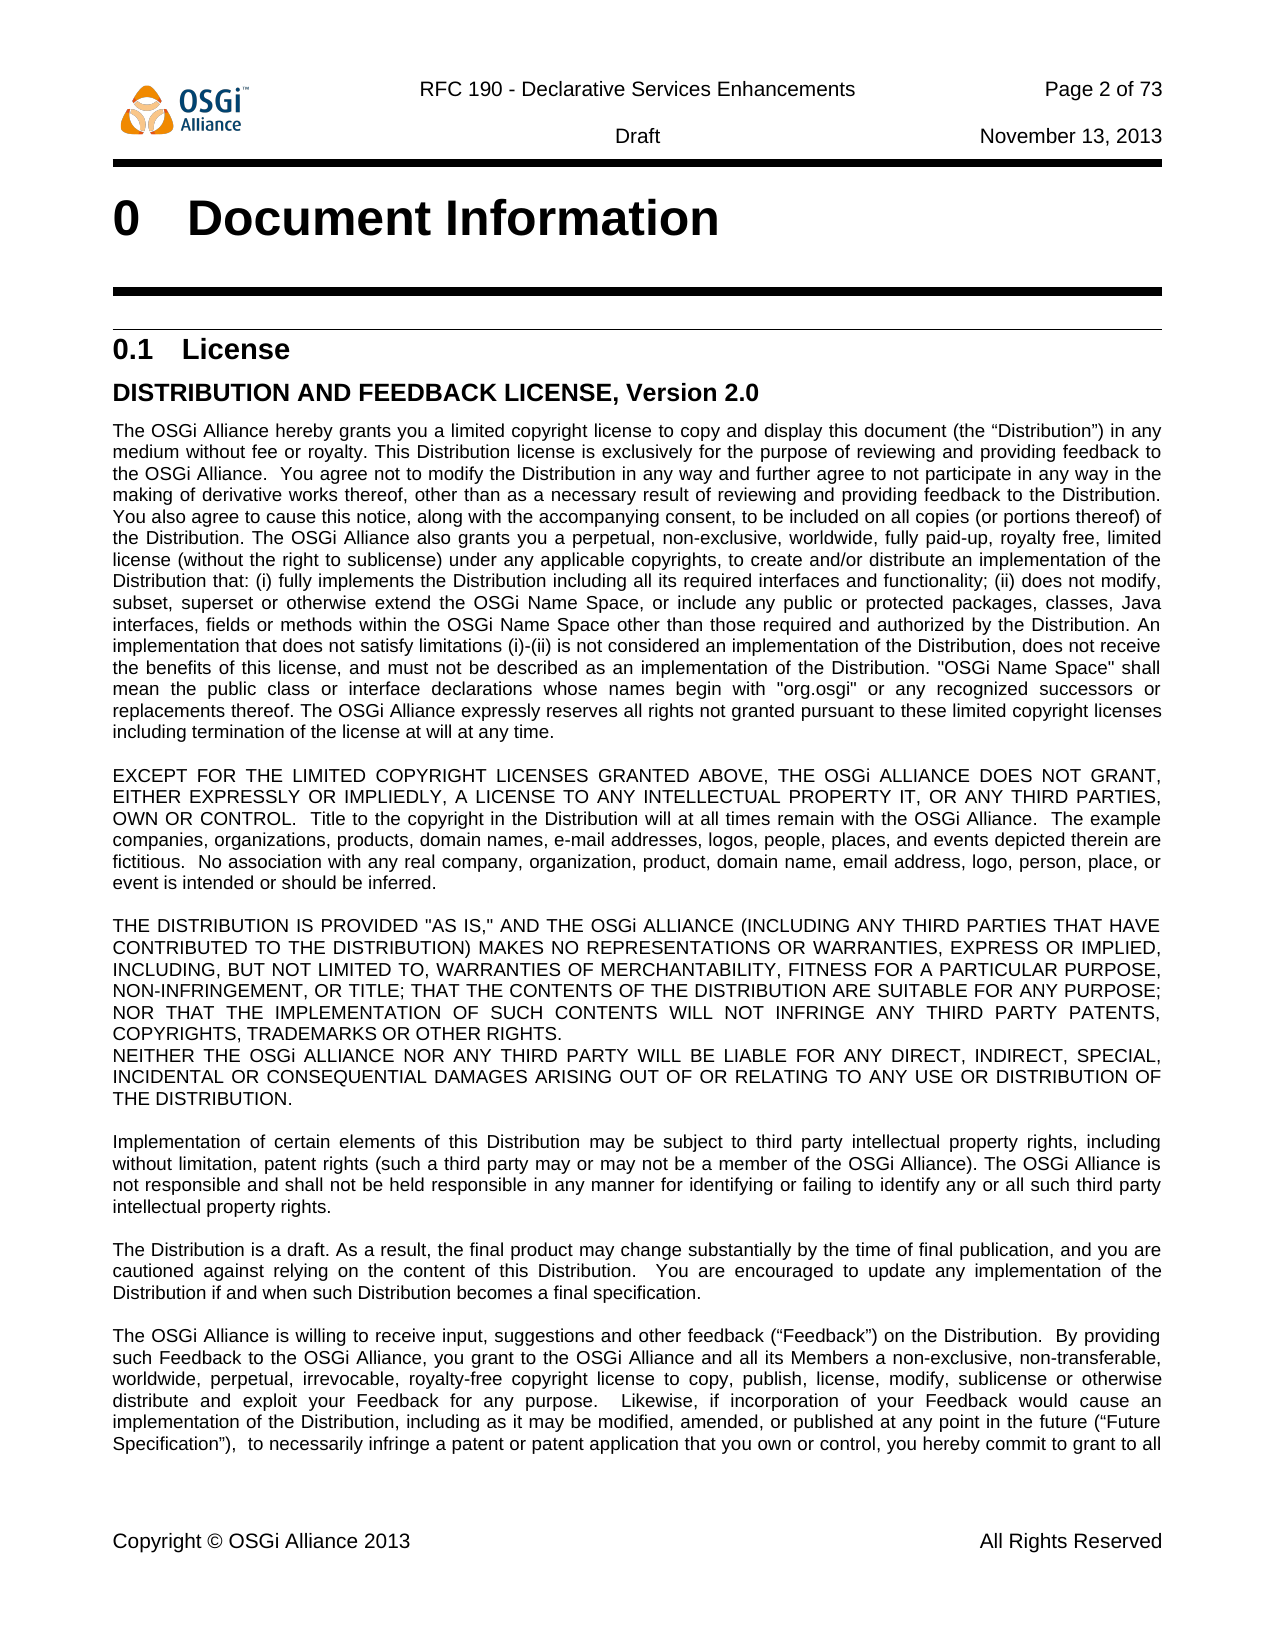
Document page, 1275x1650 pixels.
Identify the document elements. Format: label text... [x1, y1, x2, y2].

text NEITHER THE OSGi ALLIANCE NOR ANY THIRD PARTY WILL BE LIABLE FOR ANY DIRECT, INDIRECT, SPECIAL, INCIDENTAL OR CONSEQUENTIAL DAMAGES ARISING OUT OF OR RELATING TO ANY USE OR DISTRIBUTION OF THE DISTRIBUTION. [112, 1045, 1162, 1109]
text The OSGi Alliance is willing to receive input, suggestions and other feedback (“Feedback”) on the Distribution. By providing such Feedback to the OSGi Alliance, you grant to the OSGi Alliance and all its Members a non-exclusive, non-transferable, worldwide, perpetual, irrevocable, royalty-free copyright license to copy, publish, license, modify, sublicense or otherwise distribute and exploit your Feedback for any purpose. Likewise, if incorporation of your Feedback would cause an implementation of the Distribution, including as it may be modified, amended, or published at any point in the future (“Future Specification”), to necessarily infringe a patent or patent application that you own or control, you hereby commit to grant to all [112, 1325, 1162, 1454]
text THE DISTRIBUTION IS PROVIDED "AS IS," AND THE OSGi ALLIANCE (INCLUDING ANY THIRD PARTIES THAT HAVE CONTRIBUTED TO THE DISTRIBUTION) MAKES NO REPRESENTATIONS OR WARRANTIES, EXPRESS OR IMPLIED, INCLUDING, BUT NOT LIMITED TO, WARRANTIES OF MERCHANTABILITY, FITNESS FOR A PARTICULAR PURPOSE, NON-INFRINGEMENT, OR TITLE; THAT THE CONTENTS OF THE DISTRIBUTION ARE SUITABLE FOR ANY PURPOSE; NOR THAT THE IMPLEMENTATION OF SUCH CONTENTS WILL NOT INFRINGE ANY THIRD PARTY PATENTS, COPYRIGHTS, TRADEMARKS OR OTHER RIGHTS. [112, 915, 1162, 1045]
text DISTRIBUTION AND FEEDBACK LICENSE, Version 2.0 [112, 378, 1162, 407]
text The Distribution is a draft. As a result, the final product may change substantially by the time of final publication, and you are cautioned against relying on the content of this Distribution. You are encouraged to update any implementation of the Distribution if and when such Distribution becomes a final specification. [112, 1239, 1162, 1303]
subtitle Document Information [112, 160, 1162, 296]
text Implementation of certain elements of this Distribution may be subject to third party intellectual property rights, including without limitation, patent rights (such a third party may or may not be a member of the OSGi Alliance). The OSGi Alliance is not responsible and shall not be held responsible in any manner for identifying or failing to identify any or all such third party intellectual property rights. [112, 1131, 1162, 1217]
subtitle License [112, 330, 1162, 366]
text EXCEPT FOR THE LIMITED COPYRIGHT LICENSES GRANTED ABOVE, THE OSGi ALLIANCE DOES NOT GRANT, EITHER EXPRESSLY OR IMPLIEDLY, A LICENSE TO ANY INTELLECTUAL PROPERTY IT, OR ANY THIRD PARTIES, OWN OR CONTROL. Title to the copyright in the Distribution will at all times remain with the OSGi Alliance. The example companies, organizations, products, domain names, e-mail addresses, logos, people, places, and events depicted therein are fictitious. No association with any real company, organization, product, domain name, email address, logo, person, place, or event is intended or should be inferred. [112, 764, 1162, 894]
picture [113, 78, 257, 142]
text The OSGi Alliance hereby grants you a limited copyright license to copy and display this document (the “Distribution”) in any medium without fee or royalty. This Distribution license is exclusively for the purpose of reviewing and providing feedback to the OSGi Alliance. You agree not to modify the Distribution in any way and further agree to not participate in any way in the making of derivative works thereof, other than as a necessary result of reviewing and providing feedback to the Distribution. You also agree to cause this notice, along with the accompanying consent, to be included on all copies (or portions thereof) of the Distribution. The OSGi Alliance also grants you a perpetual, non-exclusive, worldwide, fully paid-up, royalty free, limited license (without the right to sublicense) under any applicable copyrights, to create and/or distribute an implementation of the Distribution that: (i) fully implements the Distribution including all its required interfaces and functionality; (ii) does not modify, subset, superset or otherwise extend the OSGi Name Space, or include any public or protected packages, classes, Java interfaces, fields or methods within the OSGi Name Space other than those required and authorized by the Distribution. An implementation that does not satisfy limitations (i)-(ii) is not considered an implementation of the Distribution, does not receive the benefits of this license, and must not be described as an implementation of the Distribution. "OSGi Name Space" shall mean the public class or interface declarations whose names begin with "org.osgi" or any recognized successors or replacements thereof. The OSGi Alliance expressly reserves all rights not granted pursuant to these limited copyright licenses including termination of the license at will at any time. [112, 419, 1162, 743]
